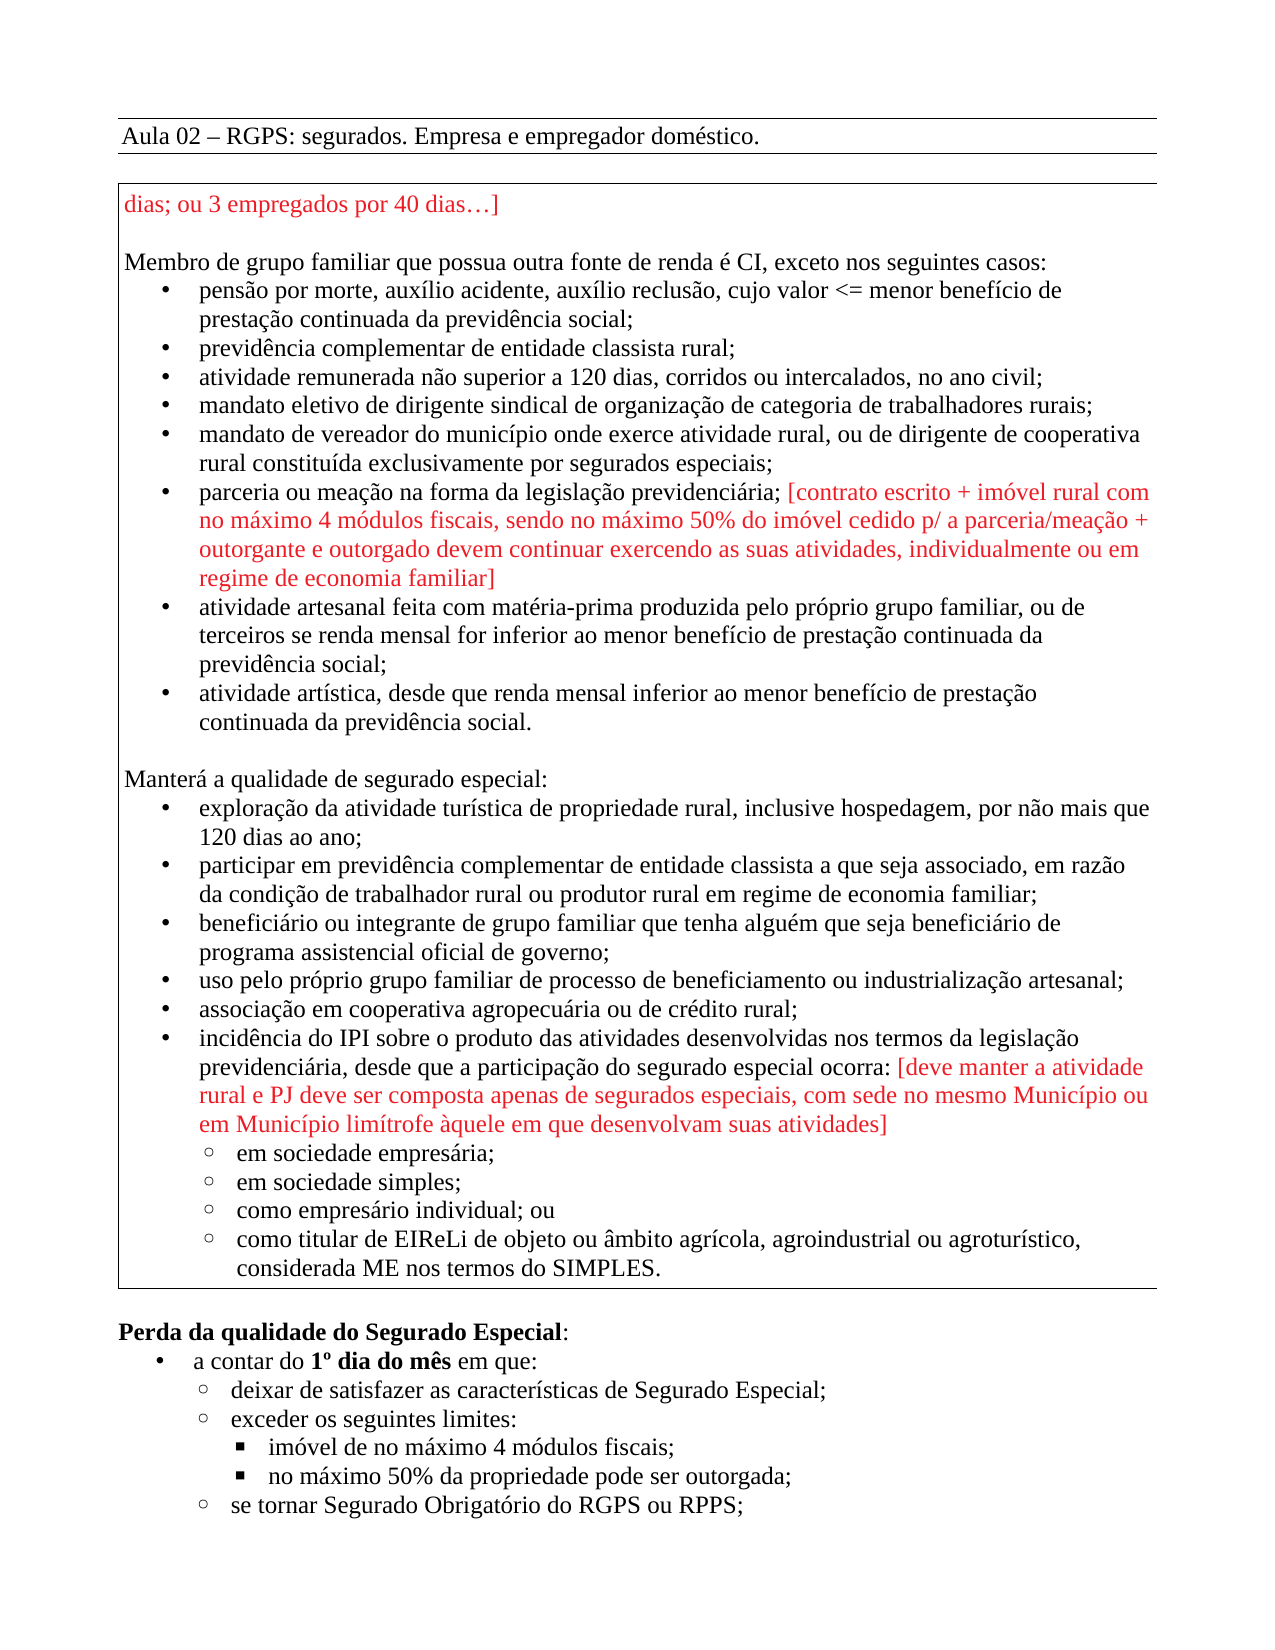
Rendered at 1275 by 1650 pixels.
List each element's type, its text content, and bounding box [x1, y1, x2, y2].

list deixar de satisfazer as características de Segurado Especial; [193, 1375, 1157, 1404]
list a contar do 1º dia do mês em que: [156, 1346, 1157, 1375]
list exceder os seguintes limites: [193, 1404, 1157, 1432]
list se tornar Segurado Obrigatório do RGPS ou RPPS; [193, 1490, 1157, 1519]
list imóvel de no máximo 4 módulos fiscais; [231, 1432, 1157, 1461]
table_header dias; ou 3 empregados por 40 dias…] Membro de grupo familiar que possua outra fonte de renda é CI, exceto nos seguintes casos: pensão por morte, auxílio acidente, auxílio reclusão, cujo valor <= menor benefício de prestação continuada da previdência social; previdência complementar de entidade classista rural; atividade remunerada não superior a 120 dias, corridos ou intercalados, no ano civil; mandato eletivo de dirigente sindical de organização de categoria de trabalhadores rurais; mandato de vereador do município onde exerce atividade rural, ou de dirigente de cooperativa rural constituída exclusivamente por segurados especiais; parceria ou meação na forma da legislação previdenciária; [contrato escrito + imóvel rural com no máximo 4 módulos fiscais, sendo no máximo 50% do imóvel cedido p/ a parceria/meação + outorgante e outorgado devem continuar exercendo as suas atividades, individualmente ou em regime de economia familiar] atividade artesanal feita com matéria-prima produzida pelo próprio grupo familiar, ou de terceiros se renda mensal for inferior ao menor benefício de prestação continuada da previdência social; atividade artística, desde que renda mensal inferior ao menor benefício de prestação continuada da previdência social. Manterá a qualidade de segurado especial: exploração da atividade turística de propriedade rural, inclusive hospedagem, por não mais que 120 dias ao ano; participar em previdência complementar de entidade classista a que seja associado, em razão da condição de trabalhador rural ou produtor rural em regime de economia familiar; beneficiário ou integrante de grupo familiar que tenha alguém que seja beneficiário de programa assistencial oficial de governo; uso pelo próprio grupo familiar de processo de beneficiamento ou industrialização artesanal; associação em cooperativa agropecuária ou de crédito rural; incidência do IPI sobre o produto das atividades desenvolvidas nos termos da legislação previdenciária, desde que a participação do segurado especial ocorra: [deve manter a atividade rural e PJ deve ser composta apenas de segurados especiais, com sede no mesmo Município ou em Município limítrofe àquele em que desenvolvam suas atividades] em sociedade empresária; em sociedade simples; como empresário individual; ou como titular de EIReLi de objeto ou âmbito agrícola, agroindustrial ou agroturístico, considerada ME nos termos do SIMPLES. [119, 184, 1157, 1288]
text Perda da qualidade do Segurado Especial: [118, 1317, 1157, 1346]
list no máximo 50% da propriedade pode ser outorgada; [231, 1461, 1157, 1490]
